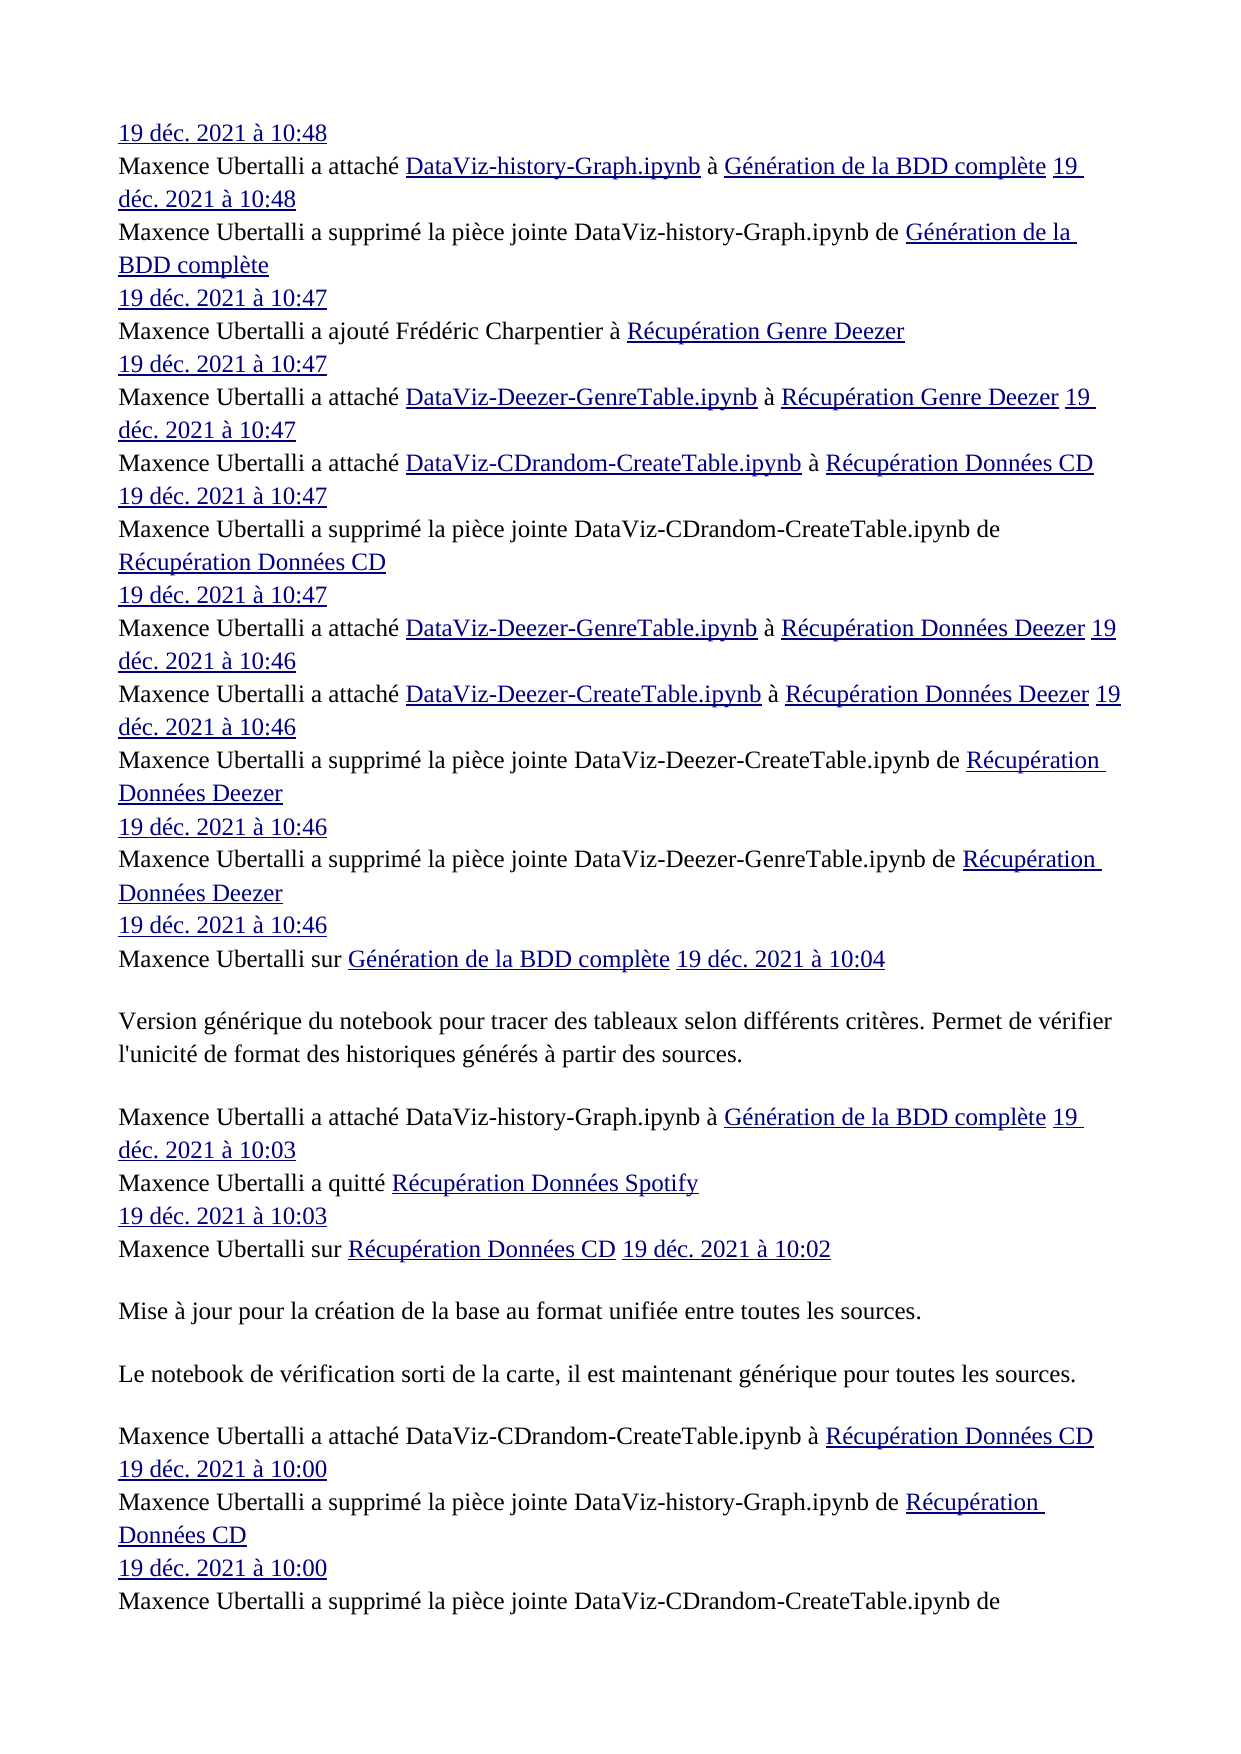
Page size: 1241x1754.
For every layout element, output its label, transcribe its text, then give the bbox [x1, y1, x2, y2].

text Maxence Ubertalli a attaché DataViz-CDrandom-CreateTable.ipynb à Récupération Données CD 19 déc. 2021 à 10:00 [118, 1421, 1122, 1483]
text Maxence Ubertalli a supprimé la pièce jointe DataViz-history-Graph.ipynb de Génération de la BDD complète [118, 217, 1122, 279]
text Maxence Ubertalli a attaché DataViz-Deezer-CreateTable.ipynb à Récupération Données Deezer 19 déc. 2021 à 10:46 [118, 679, 1122, 741]
text Version générique du notebook pour tracer des tableaux selon différents critères. Permet de vérifier l'unicité de format des historiques générés à partir des sources. [118, 1006, 1122, 1068]
text Maxence Ubertalli a attaché DataViz-history-Graph.ipynb à Génération de la BDD complète 19 déc. 2021 à 10:48 [118, 151, 1122, 213]
text Maxence Ubertalli sur Génération de la BDD complète 19 déc. 2021 à 10:04 [118, 944, 1122, 972]
text Maxence Ubertalli a quitté Récupération Données Spotify [118, 1168, 1122, 1196]
text 19 déc. 2021 à 10:46 [118, 812, 1122, 840]
text Le notebook de vérification sorti de la carte, il est maintenant générique pour toutes les sources. [118, 1359, 1122, 1387]
text Maxence Ubertalli a supprimé la pièce jointe DataViz-Deezer-GenreTable.ipynb de Récupération Données Deezer [118, 844, 1122, 906]
text 19 déc. 2021 à 10:03 [118, 1201, 1122, 1229]
text Maxence Ubertalli sur Récupération Données CD 19 déc. 2021 à 10:02 [118, 1234, 1122, 1262]
text 19 déc. 2021 à 10:47 [118, 283, 1122, 312]
text Maxence Ubertalli a supprimé la pièce jointe DataViz-history-Graph.ipynb de Récupération Données CD [118, 1487, 1122, 1549]
text Maxence Ubertalli a supprimé la pièce jointe DataViz-CDrandom-CreateTable.ipynb de [118, 1586, 1122, 1615]
text 19 déc. 2021 à 10:47 [118, 349, 1122, 378]
text Maxence Ubertalli a attaché DataViz-Deezer-GenreTable.ipynb à Récupération Genre Deezer 19 déc. 2021 à 10:47 [118, 382, 1122, 444]
text Mise à jour pour la création de la base au format unifiée entre toutes les sources. [118, 1296, 1122, 1325]
text 19 déc. 2021 à 10:48 [118, 118, 1122, 147]
text Maxence Ubertalli a attaché DataViz-CDrandom-CreateTable.ipynb à Récupération Données CD 19 déc. 2021 à 10:47 [118, 448, 1122, 510]
text Maxence Ubertalli a supprimé la pièce jointe DataViz-CDrandom-CreateTable.ipynb de Récupération Données CD [118, 514, 1122, 576]
text Maxence Ubertalli a attaché DataViz-history-Graph.ipynb à Génération de la BDD complète 19 déc. 2021 à 10:03 [118, 1102, 1122, 1163]
text Maxence Ubertalli a attaché DataViz-Deezer-GenreTable.ipynb à Récupération Données Deezer 19 déc. 2021 à 10:46 [118, 613, 1122, 675]
text 19 déc. 2021 à 10:46 [118, 911, 1122, 939]
text 19 déc. 2021 à 10:00 [118, 1553, 1122, 1582]
text 19 déc. 2021 à 10:47 [118, 580, 1122, 609]
text Maxence Ubertalli a ajouté Frédéric Charpentier à Récupération Genre Deezer [118, 316, 1122, 345]
text Maxence Ubertalli a supprimé la pièce jointe DataViz-Deezer-CreateTable.ipynb de Récupération Données Deezer [118, 746, 1122, 807]
